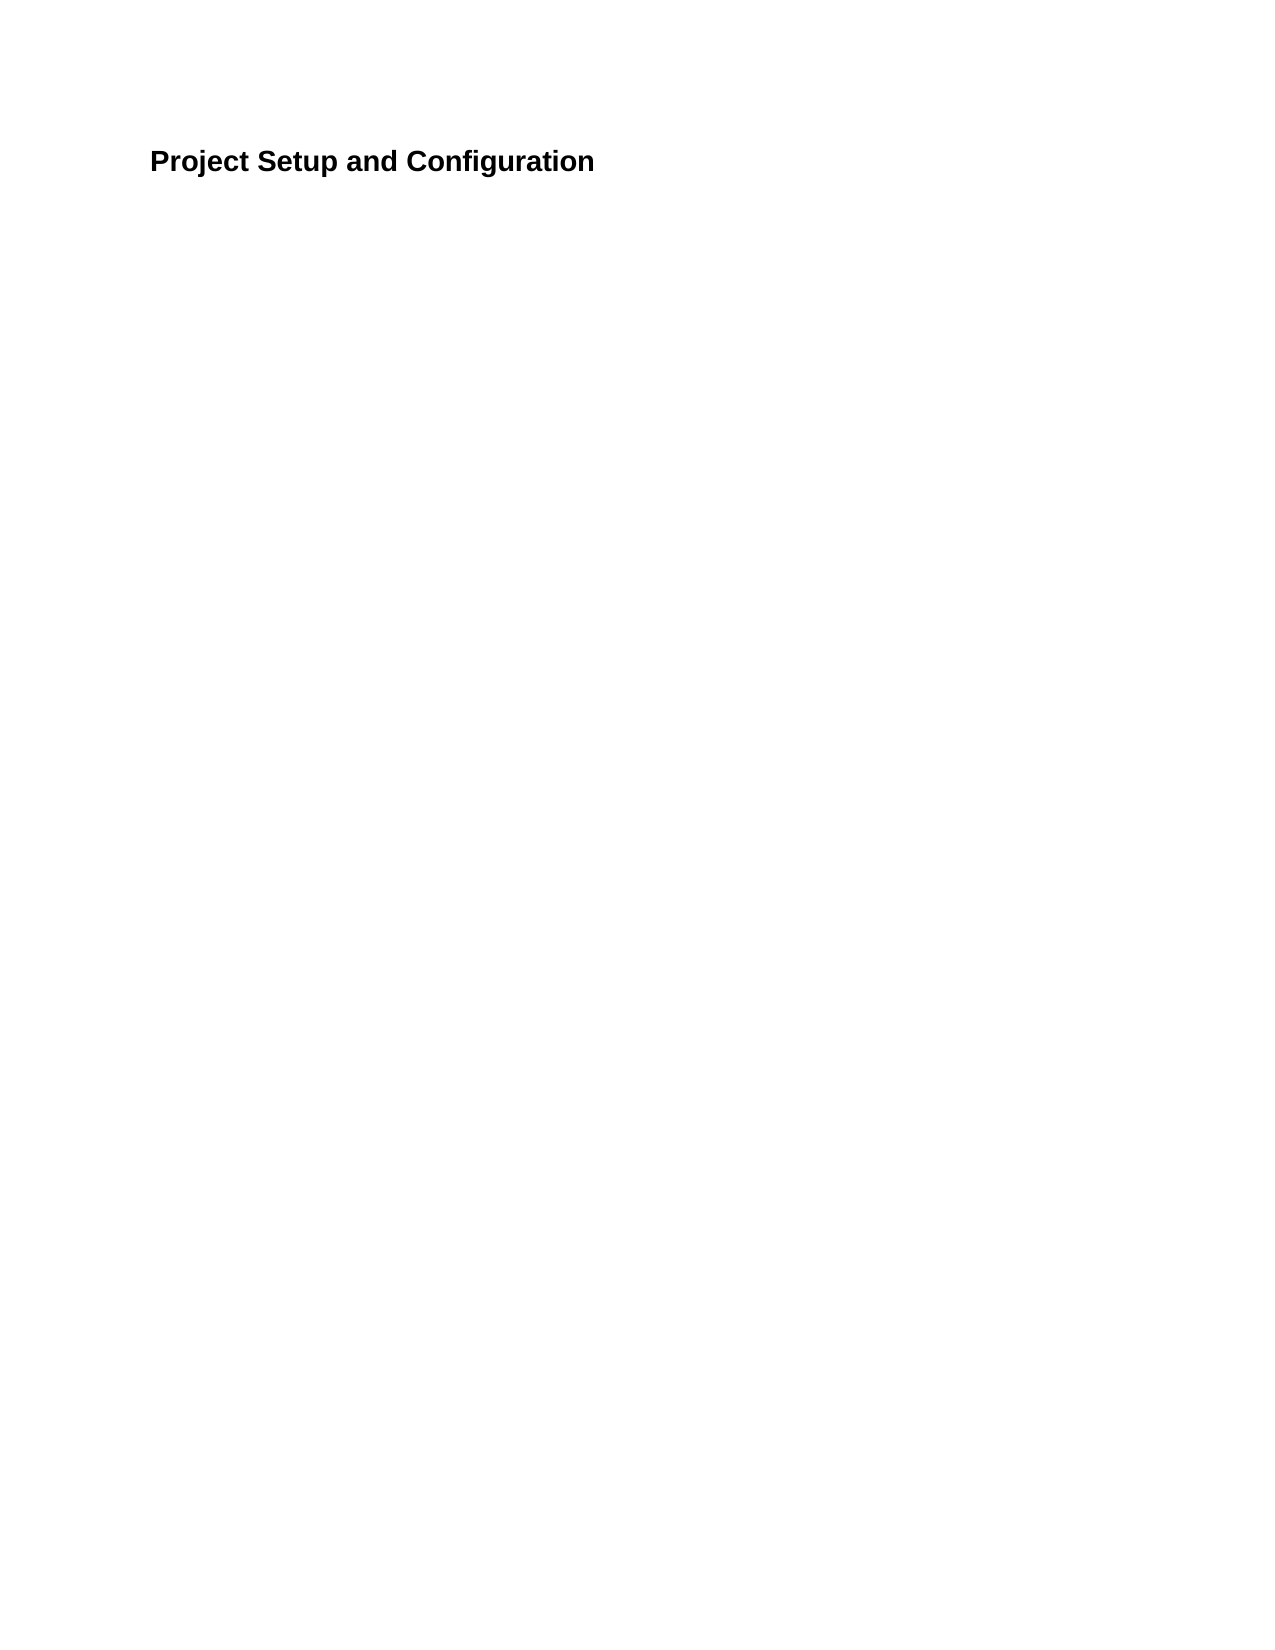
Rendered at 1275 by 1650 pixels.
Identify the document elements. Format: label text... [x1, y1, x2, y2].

subtitle Project Setup and Configuration [150, 144, 1162, 177]
